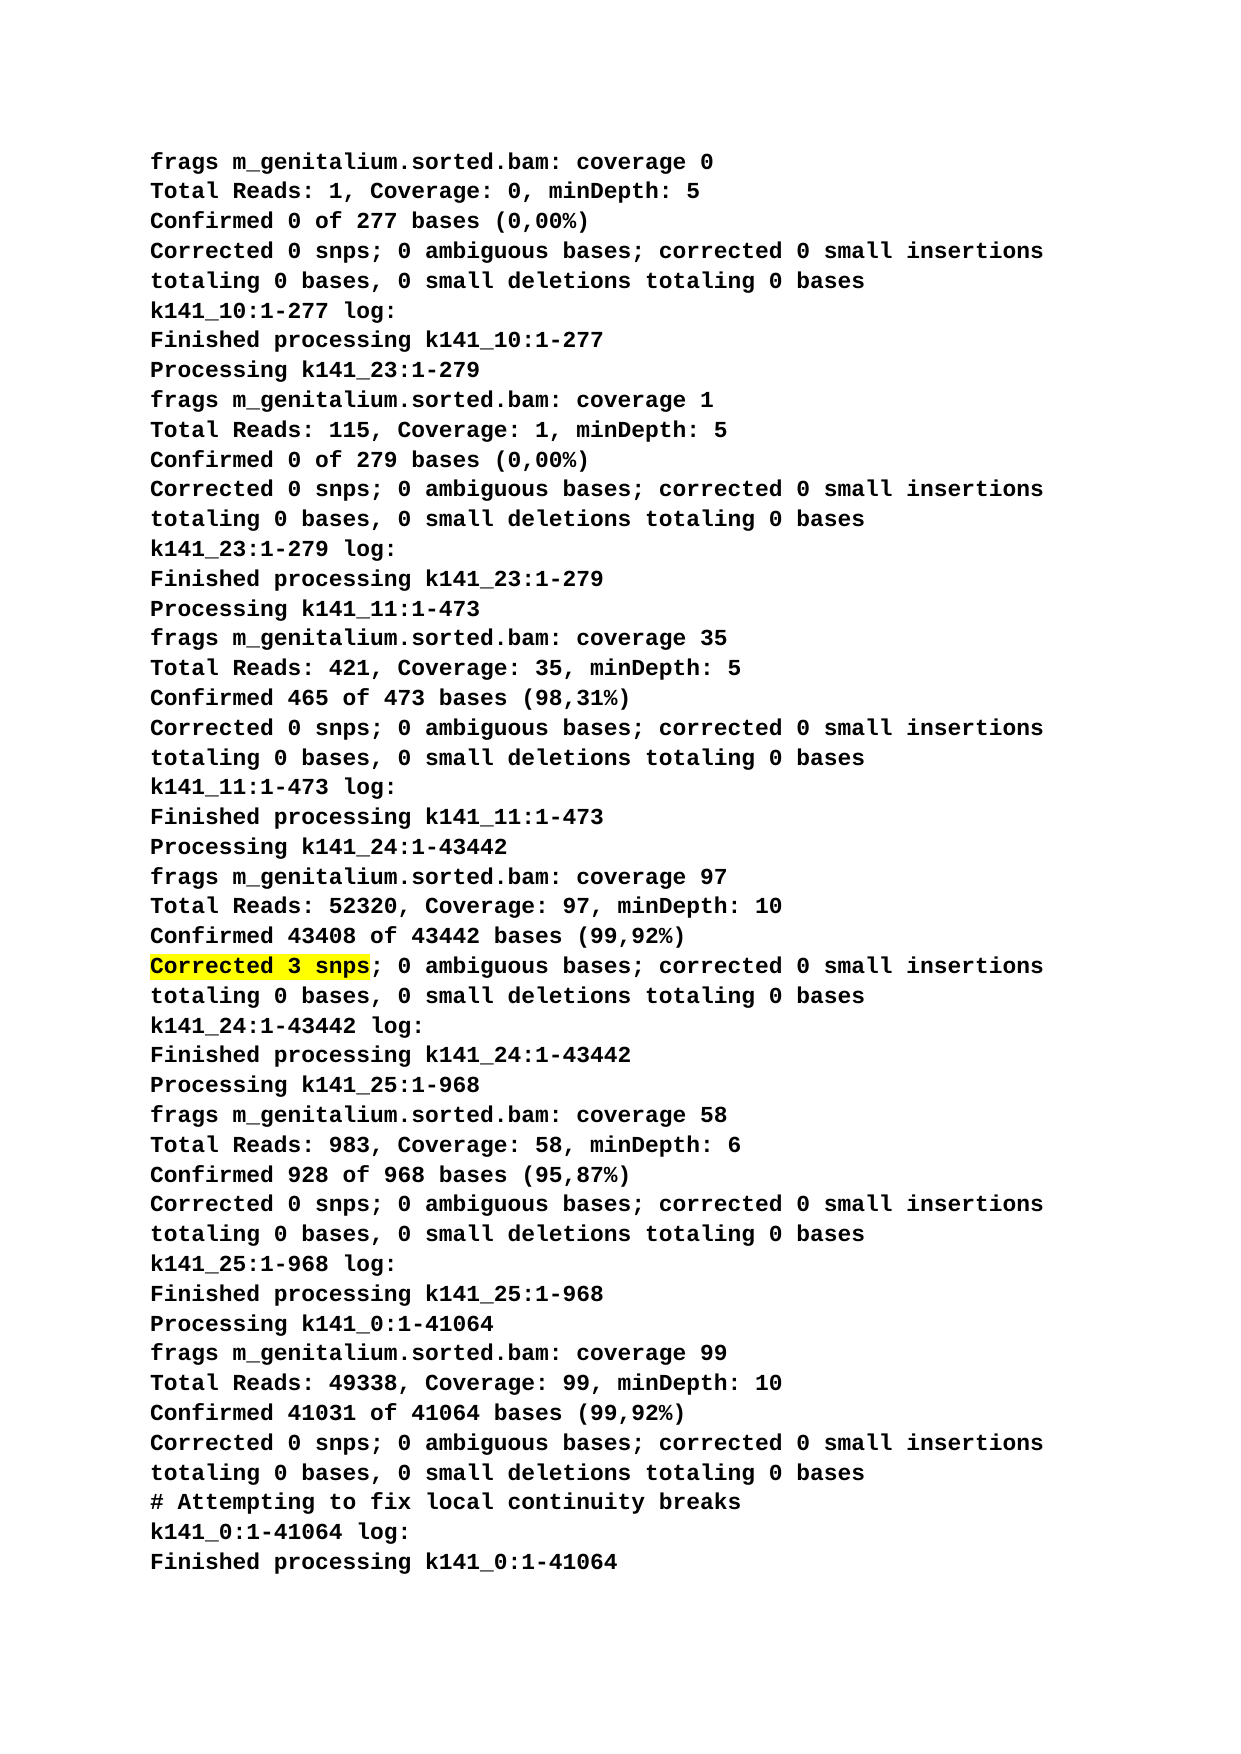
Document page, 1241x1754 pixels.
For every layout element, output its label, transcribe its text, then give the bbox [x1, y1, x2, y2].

text Finished processing k141_11:1-473 [150, 805, 1090, 831]
text Corrected 0 snps; 0 ambiguous bases; corrected 0 small insertions totaling 0 bases, 0 small deletions totaling 0 bases [150, 716, 1090, 772]
text frags m_genitalium.sorted.bam: coverage 1 [150, 388, 1090, 414]
text Corrected 3 snps; 0 ambiguous bases; corrected 0 small insertions totaling 0 bases, 0 small deletions totaling 0 bases [150, 954, 1090, 1010]
text Confirmed 41031 of 41064 bases (99,92%) [150, 1401, 1090, 1427]
text Processing k141_23:1-279 [150, 358, 1090, 384]
text Total Reads: 1, Coverage: 0, minDepth: 5 [150, 180, 1090, 206]
text Corrected 0 snps; 0 ambiguous bases; corrected 0 small insertions totaling 0 bases, 0 small deletions totaling 0 bases [150, 1431, 1090, 1487]
text Total Reads: 49338, Coverage: 99, minDepth: 10 [150, 1371, 1090, 1397]
text Total Reads: 983, Coverage: 58, minDepth: 6 [150, 1133, 1090, 1159]
text Processing k141_11:1-473 [150, 597, 1090, 623]
text Finished processing k141_0:1-41064 [150, 1550, 1090, 1576]
text Corrected 0 snps; 0 ambiguous bases; corrected 0 small insertions totaling 0 bases, 0 small deletions totaling 0 bases [150, 1193, 1090, 1248]
text k141_23:1-279 log: [150, 537, 1090, 563]
text k141_0:1-41064 log: [150, 1520, 1090, 1546]
text Finished processing k141_10:1-277 [150, 329, 1090, 355]
text Confirmed 0 of 277 bases (0,00%) [150, 209, 1090, 236]
text Total Reads: 421, Coverage: 35, minDepth: 5 [150, 656, 1090, 682]
text frags m_genitalium.sorted.bam: coverage 58 [150, 1103, 1090, 1129]
text Total Reads: 52320, Coverage: 97, minDepth: 10 [150, 895, 1090, 921]
text Confirmed 928 of 968 bases (95,87%) [150, 1163, 1090, 1189]
text Confirmed 43408 of 43442 bases (99,92%) [150, 924, 1090, 951]
text k141_10:1-277 log: [150, 299, 1090, 325]
text Finished processing k141_25:1-968 [150, 1282, 1090, 1308]
text Processing k141_24:1-43442 [150, 835, 1090, 861]
text frags m_genitalium.sorted.bam: coverage 97 [150, 865, 1090, 891]
text Total Reads: 115, Coverage: 1, minDepth: 5 [150, 418, 1090, 444]
text frags m_genitalium.sorted.bam: coverage 0 [150, 150, 1090, 176]
text Finished processing k141_23:1-279 [150, 567, 1090, 593]
text Confirmed 0 of 279 bases (0,00%) [150, 448, 1090, 474]
text k141_11:1-473 log: [150, 776, 1090, 802]
text # Attempting to fix local continuity breaks [150, 1491, 1090, 1517]
text k141_24:1-43442 log: [150, 1014, 1090, 1040]
text k141_25:1-968 log: [150, 1252, 1090, 1278]
text frags m_genitalium.sorted.bam: coverage 99 [150, 1342, 1090, 1368]
text Processing k141_0:1-41064 [150, 1312, 1090, 1338]
text Corrected 0 snps; 0 ambiguous bases; corrected 0 small insertions totaling 0 bases, 0 small deletions totaling 0 bases [150, 478, 1090, 533]
text frags m_genitalium.sorted.bam: coverage 35 [150, 627, 1090, 653]
text Corrected 0 snps; 0 ambiguous bases; corrected 0 small insertions totaling 0 bases, 0 small deletions totaling 0 bases [150, 239, 1090, 295]
text Confirmed 465 of 473 bases (98,31%) [150, 686, 1090, 712]
text Finished processing k141_24:1-43442 [150, 1044, 1090, 1070]
text Processing k141_25:1-968 [150, 1073, 1090, 1099]
